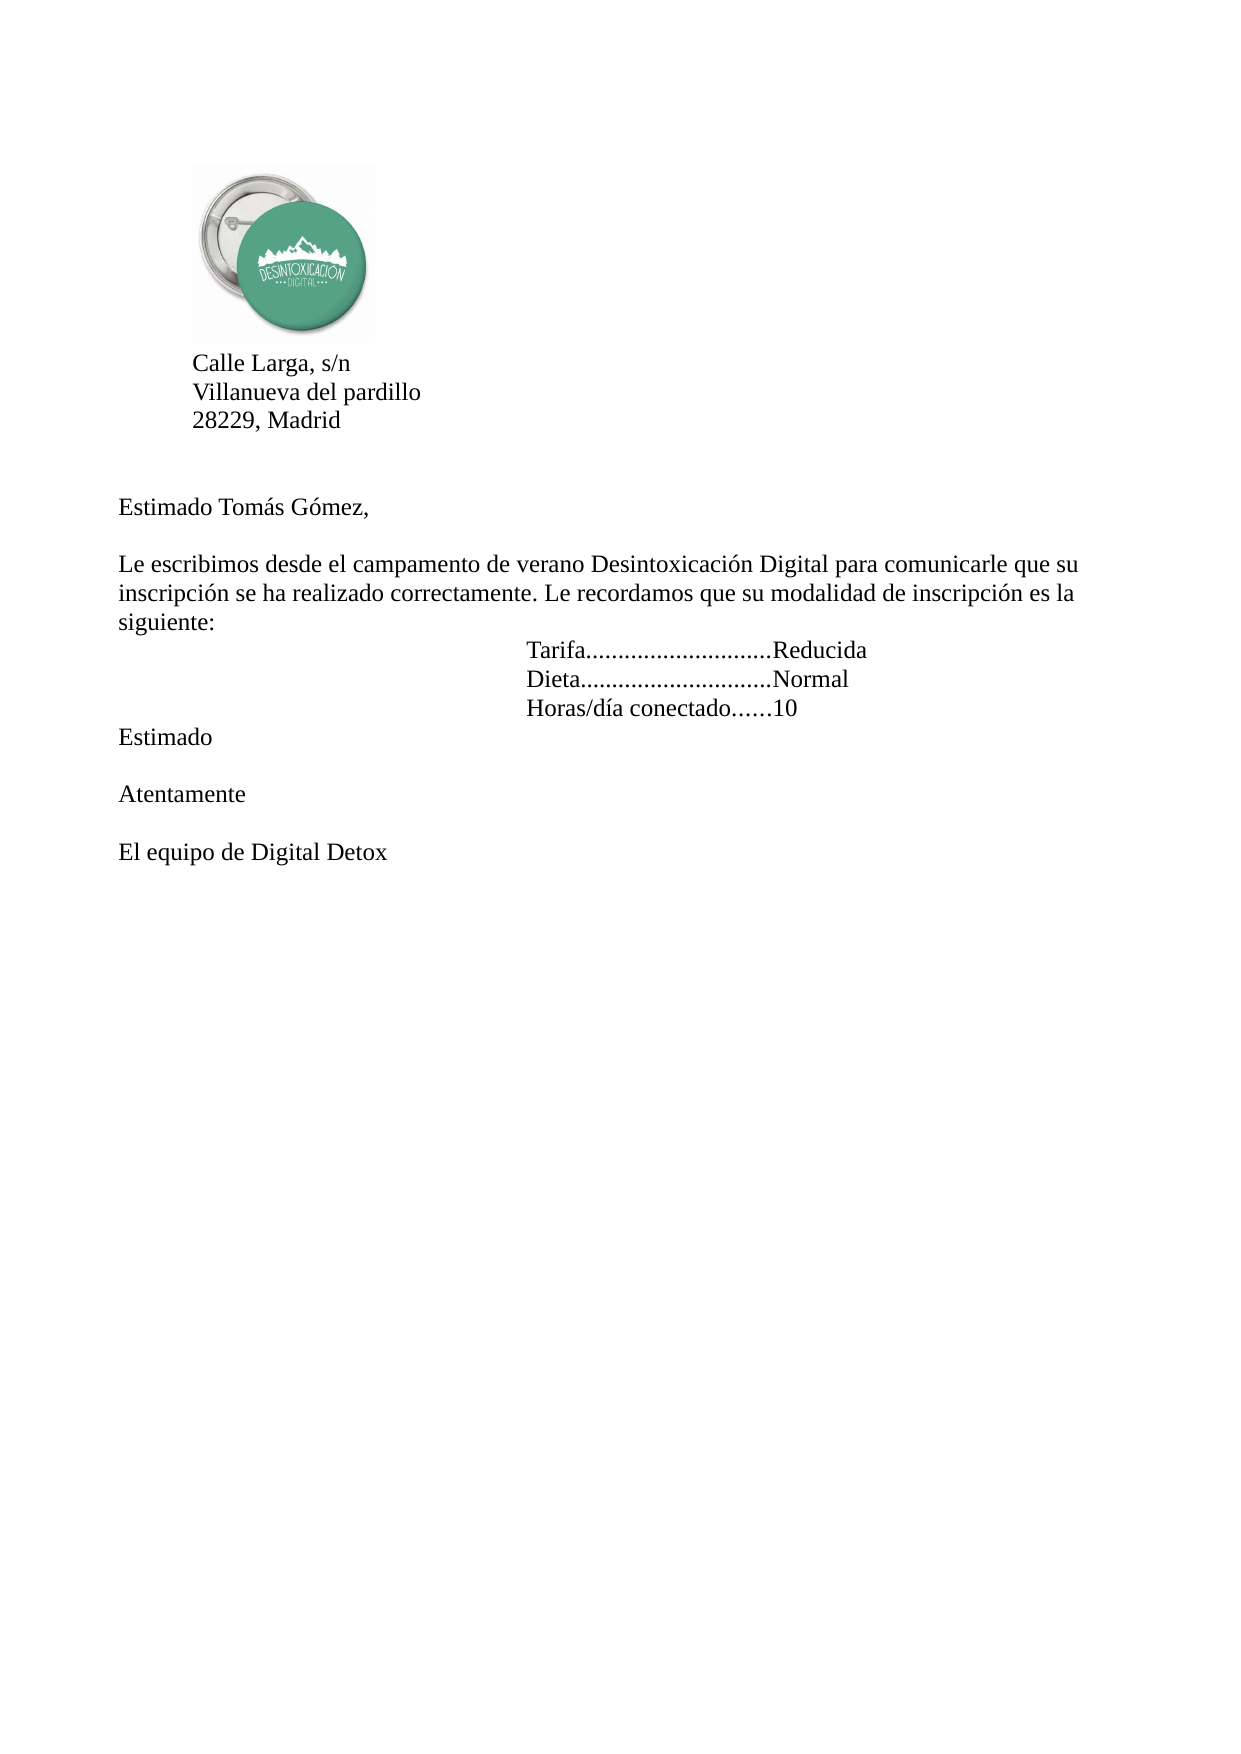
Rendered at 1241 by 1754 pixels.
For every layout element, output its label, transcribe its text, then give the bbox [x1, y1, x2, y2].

text El equipo de Digital Detox [118, 837, 1122, 866]
text siguiente: [118, 607, 1122, 636]
text Estimado Tomás Gómez, [118, 492, 1122, 521]
text Le escribimos desde el campamento de verano Desintoxicación Digital para comunicarle que su [118, 549, 1122, 578]
text Horas/día conectado 10 [118, 693, 1122, 722]
text Villanueva del pardillo [118, 377, 1122, 406]
text Estimado [118, 722, 1122, 751]
text Dieta Normal [118, 664, 1122, 693]
text Tarifa Reducida [118, 636, 1122, 664]
text Calle Larga, s/n [118, 348, 1122, 377]
text inscripción se ha realizado correctamente. Le recordamos que su modalidad de inscripción es la [118, 578, 1122, 607]
picture [191, 165, 376, 344]
text Atentamente [118, 779, 1122, 808]
text 28229, Madrid [118, 406, 1122, 434]
